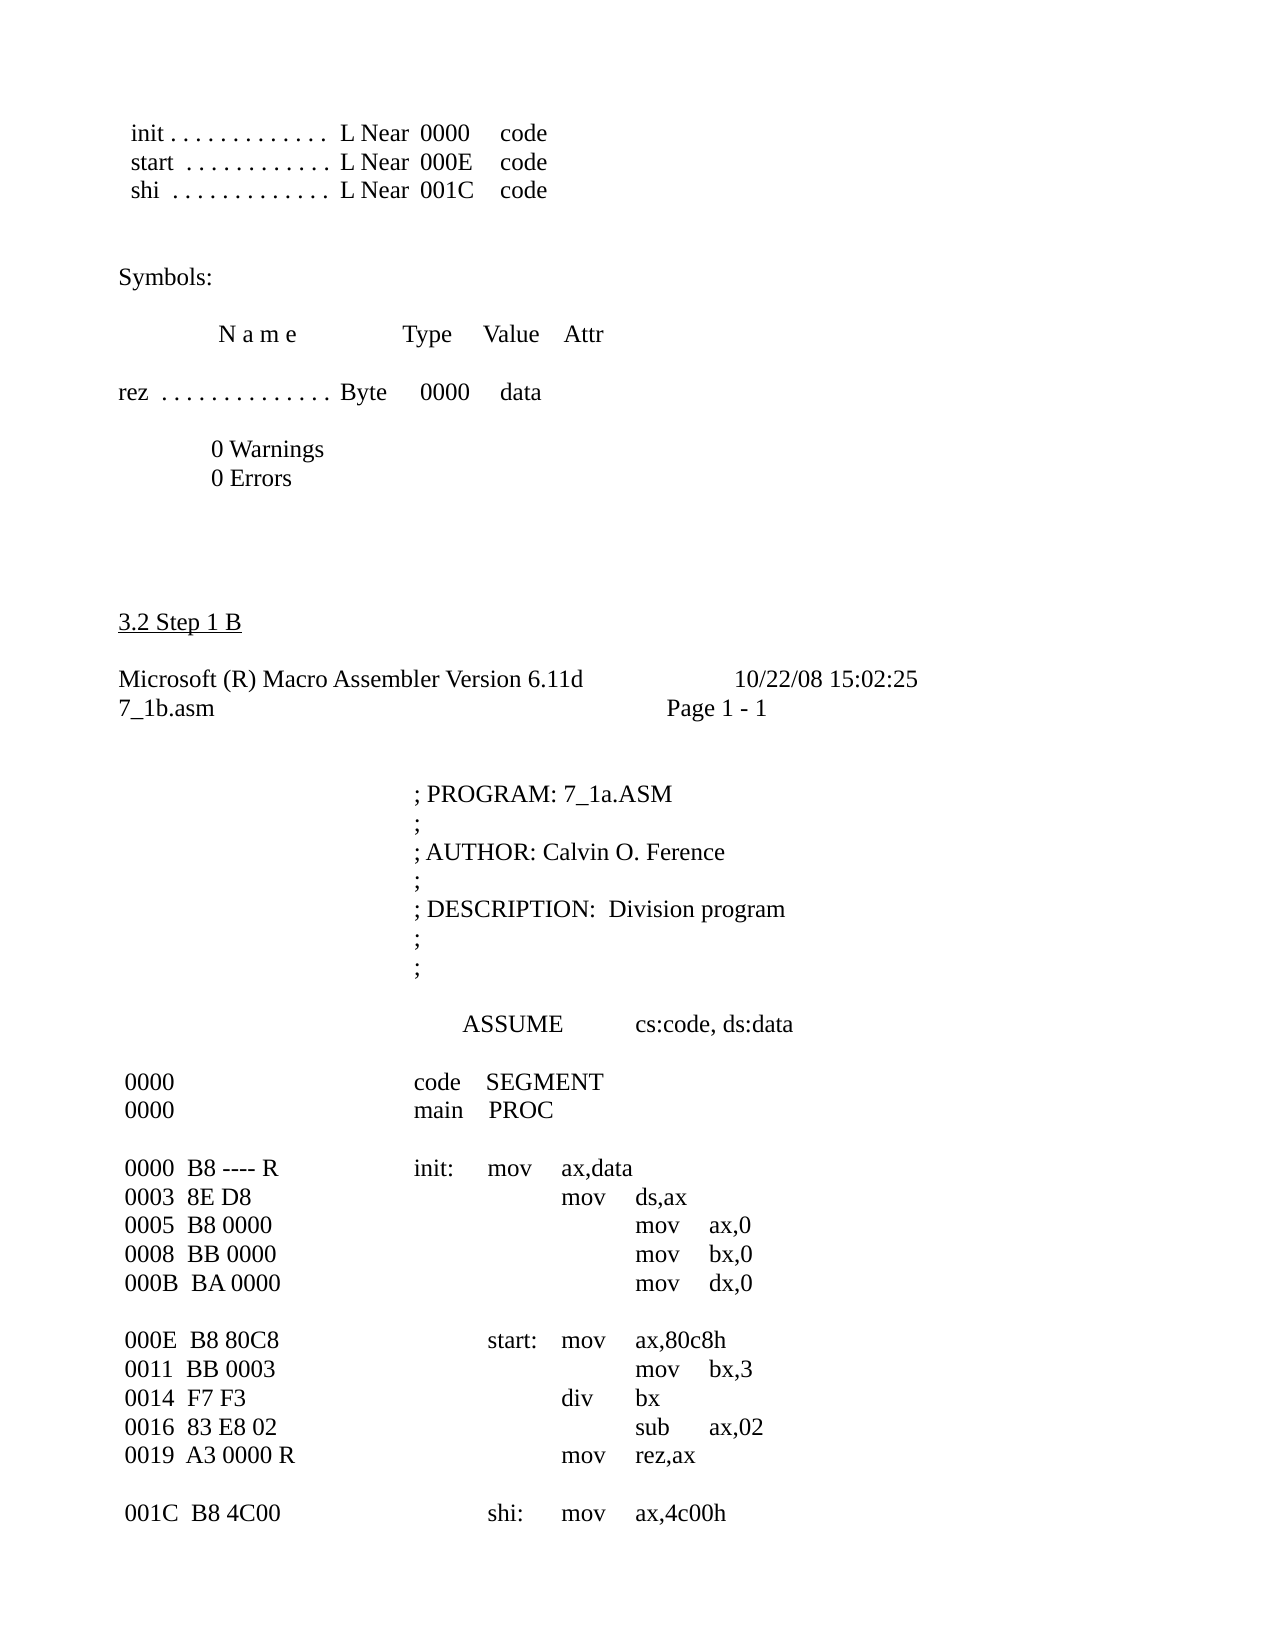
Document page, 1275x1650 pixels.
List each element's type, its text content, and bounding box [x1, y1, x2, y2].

text 000B BA 0000 mov dx,0 [118, 1268, 1157, 1297]
text 0019 A3 0000 R mov rez,ax [118, 1441, 1157, 1469]
text Symbols: [118, 262, 1157, 291]
text 7_1b.asm Page 1 - 1 [118, 693, 1157, 722]
text ; PROGRAM: 7_1a.ASM [118, 779, 1157, 808]
text ; [118, 952, 1157, 981]
text 0000 code SEGMENT [118, 1067, 1157, 1096]
text 001C B8 4C00 shi: mov ax,4c00h [118, 1498, 1157, 1527]
text shi . . . . . . . . . . . . . L Near 001C code [118, 176, 1157, 204]
text ; AUTHOR: Calvin O. Ference [118, 837, 1157, 866]
text 3.2 Step 1 B [118, 607, 1157, 636]
text ; [118, 923, 1157, 952]
text 0000 B8 ---- R init: mov ax,data [118, 1153, 1157, 1182]
text 0008 BB 0000 mov bx,0 [118, 1239, 1157, 1268]
text N a m e Type Value Attr [118, 319, 1157, 348]
text 0 Warnings [118, 434, 1157, 463]
text 0011 BB 0003 mov bx,3 [118, 1354, 1157, 1383]
text 0014 F7 F3 div bx [118, 1383, 1157, 1412]
text rez . . . . . . . . . . . . . . Byte 0000 data [118, 377, 1157, 406]
text 0 Errors [118, 463, 1157, 492]
text 0003 8E D8 mov ds,ax [118, 1182, 1157, 1211]
text 0000 main PROC [118, 1096, 1157, 1124]
text ; [118, 866, 1157, 894]
text 0005 B8 0000 mov ax,0 [118, 1211, 1157, 1239]
text ; DESCRIPTION: Division program [118, 894, 1157, 923]
text ; [118, 808, 1157, 837]
text init . . . . . . . . . . . . . L Near 0000 code [118, 118, 1157, 147]
text Microsoft (R) Macro Assembler Version 6.11d 10/22/08 15:02:25 [118, 664, 1157, 693]
text ASSUME cs:code, ds:data [118, 1009, 1157, 1038]
text 0016 83 E8 02 sub ax,02 [118, 1412, 1157, 1441]
text start . . . . . . . . . . . . L Near 000E code [118, 147, 1157, 176]
text 000E B8 80C8 start: mov ax,80c8h [118, 1326, 1157, 1354]
